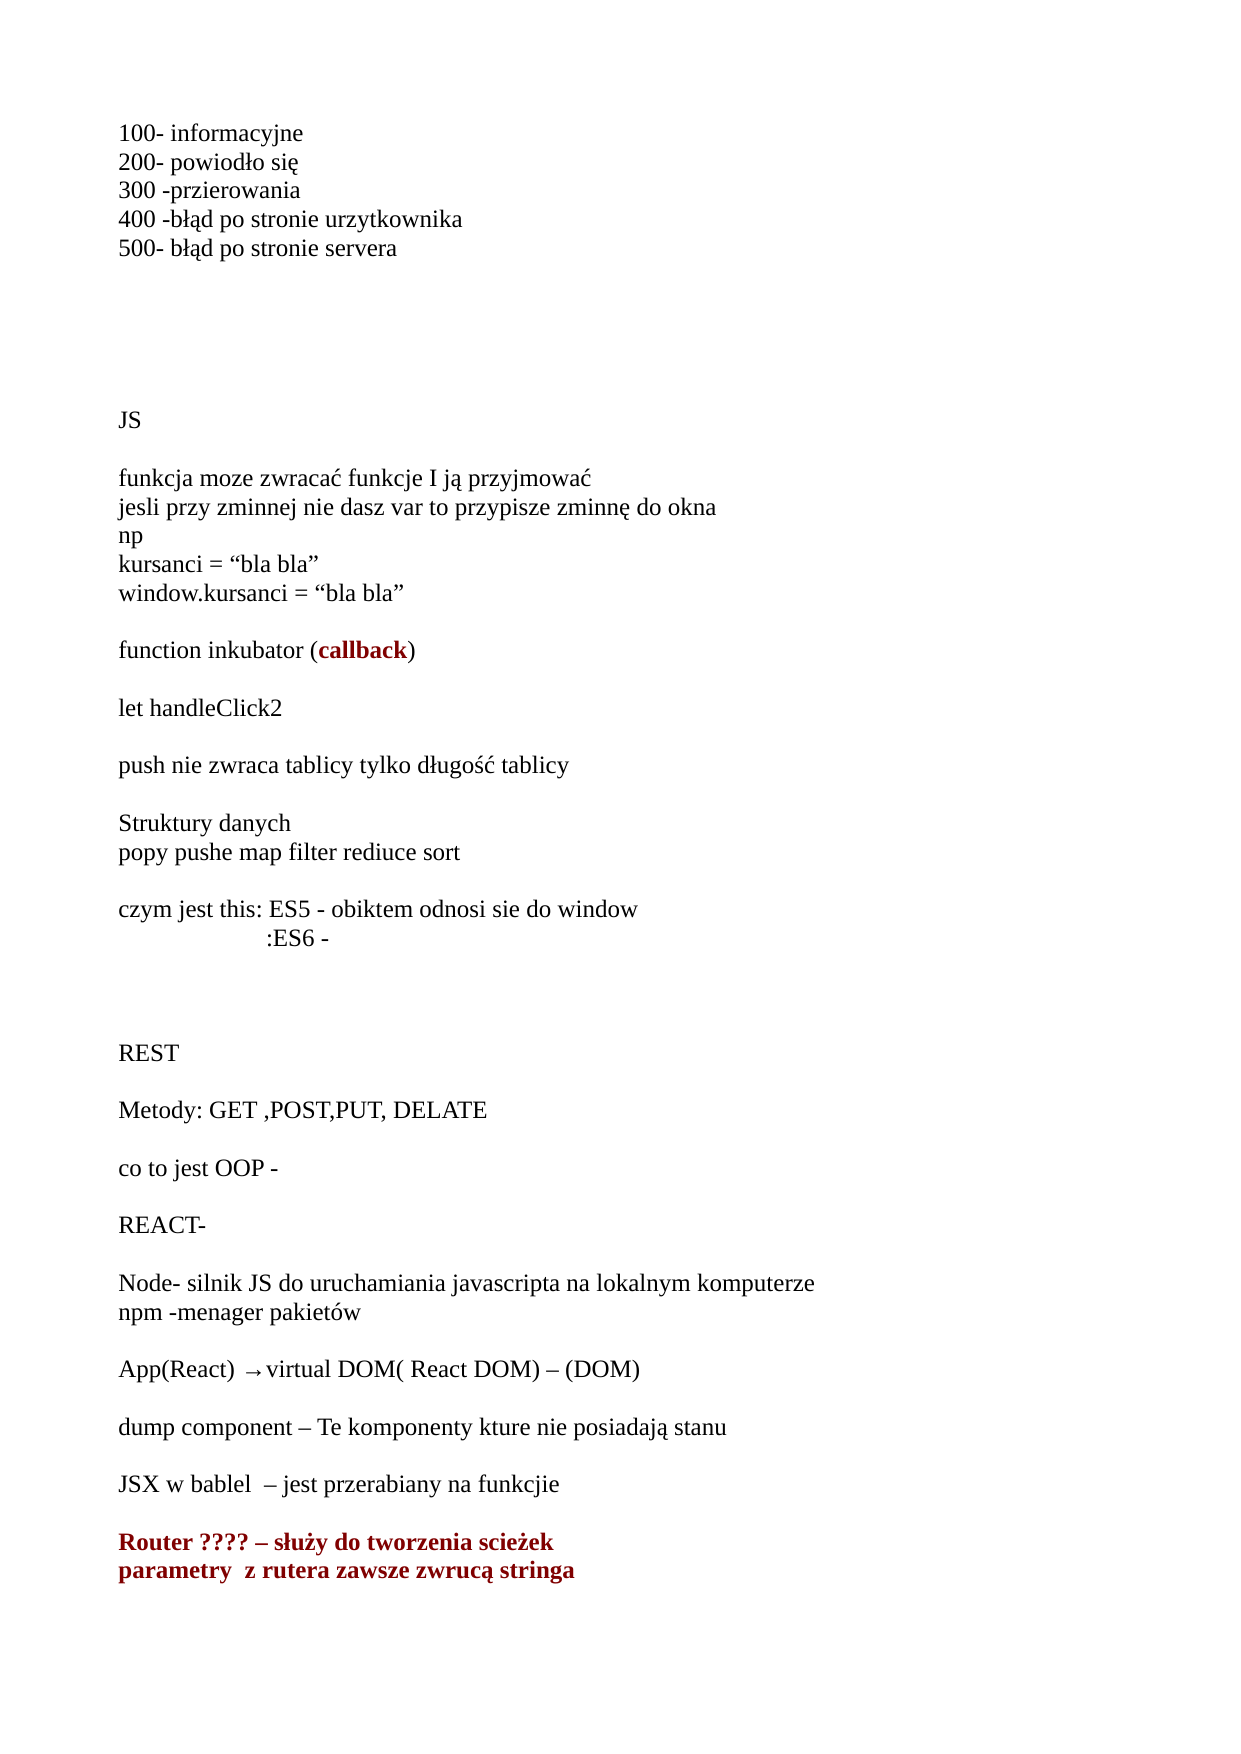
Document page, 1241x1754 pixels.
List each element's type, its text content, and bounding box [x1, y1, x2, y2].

text kursanci = “bla bla” [118, 549, 1122, 578]
text window.kursanci = “bla bla” [118, 578, 1122, 607]
text push nie zwraca tablicy tylko długość tablicy [118, 751, 1122, 779]
text App(React) →virtual DOM( React DOM) – (DOM) [118, 1354, 1122, 1383]
text jesli przy zminnej nie dasz var to przypisze zminnę do okna [118, 492, 1122, 521]
text let handleClick2 [118, 693, 1122, 722]
text Router ???? – służy do tworzenia scieżek [118, 1527, 1122, 1556]
text function inkubator (callback) [118, 636, 1122, 664]
text popy pushe map filter rediuce sort [118, 837, 1122, 866]
text 400 -błąd po stronie urzytkownika [118, 204, 1122, 233]
text dump component – Te komponenty kture nie posiadają stanu [118, 1412, 1122, 1441]
text 300 -przierowania [118, 176, 1122, 204]
text 100- informacyjne [118, 118, 1122, 147]
text Struktury danych [118, 808, 1122, 837]
text co to jest OOP - [118, 1153, 1122, 1182]
text czym jest this: ES5 - obiktem odnosi sie do window [118, 894, 1122, 923]
text funkcja moze zwracać funkcje I ją przyjmować [118, 463, 1122, 492]
text REST [118, 1038, 1122, 1067]
text JS [118, 406, 1122, 434]
text parametry z rutera zawsze zwrucą stringa [118, 1556, 1122, 1584]
text :ES6 - [118, 923, 1122, 952]
text Node- silnik JS do uruchamiania javascripta na lokalnym komputerze [118, 1268, 1122, 1297]
text 500- błąd po stronie servera [118, 233, 1122, 262]
text np [118, 521, 1122, 549]
text Metody: GET ,POST,PUT, DELATE [118, 1096, 1122, 1124]
text npm -menager pakietów [118, 1297, 1122, 1326]
text 200- powiodło się [118, 147, 1122, 176]
text JSX w bablel – jest przerabiany na funkcjie [118, 1469, 1122, 1498]
text REACT- [118, 1211, 1122, 1239]
